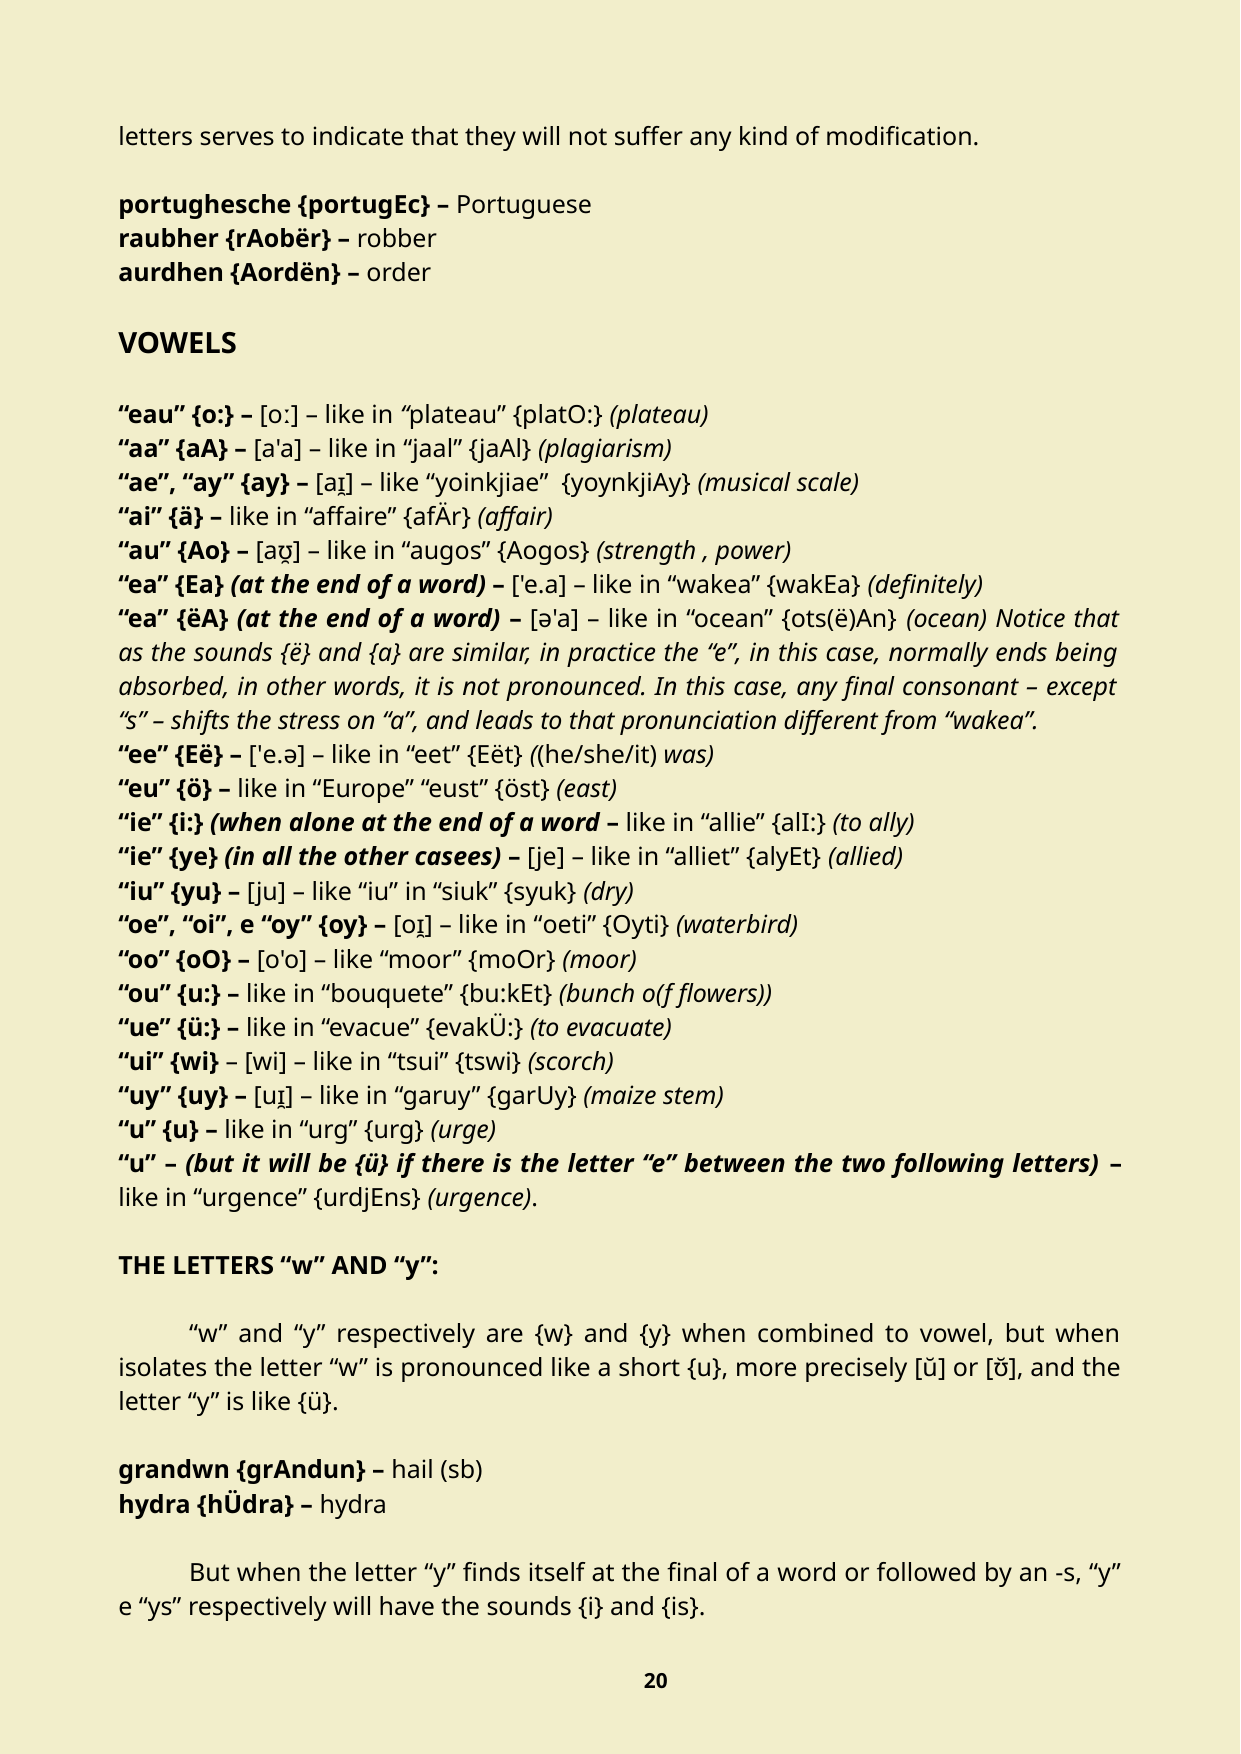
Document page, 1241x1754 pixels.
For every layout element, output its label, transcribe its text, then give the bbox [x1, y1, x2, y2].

text “uy” {uy} – [uɪ̯] – like in “garuy” {garUy} (maize stem) [118, 1077, 1122, 1112]
text “ae”, “ay” {ay} – [aɪ̯] – like “yoinkjiae” {yoynkjiAy} (musical scale) [118, 464, 1122, 498]
text “u” {u} – like in “urg” {urg} (urge) [118, 1112, 1122, 1146]
text “ou” {u:} – like in “bouquete” {bu:kEt} (bunch o(f flowers)) [118, 975, 1122, 1009]
subtitle VOWELS [118, 322, 1122, 362]
text “ea” {ëA} (at the end of a word) – [ə'a] – like in “ocean” {ots(ë)An} (ocean) Notice that as the sounds {ë} and {a} are similar, in practice the “e”, in this case, normally ends being absorbed, in other words, it is not pronounced. In this case, any final consonant – except “s” – shifts the stress on “a”, and leads to that pronunciation different from “wakea”. [118, 601, 1122, 737]
text letters serves to indicate that they will not suffer any kind of modification. [118, 118, 1122, 152]
text “ee” {Eë} – ['e.ə] – like in “eet” {Eët} ((he/she/it) was) [118, 737, 1122, 771]
text “ai” {ä} – like in “affaire” {afÄr} (affair) [118, 498, 1122, 532]
text “oo” {oO} – [o'o] – like “moor” {moOr} (moor) [118, 941, 1122, 975]
text But when the letter “y” finds itself at the final of a word or followed by an -s, “y” e “ys” respectively will have the sounds {i} and {is}. [118, 1554, 1122, 1622]
text “eu” {ö} – like in “Europe” “eust” {öst} (east) [118, 771, 1122, 805]
text “eau” {o:} – [oː] – like in “plateau” {platO:} (plateau) [118, 396, 1122, 430]
text “aa” {aA} – [a'a] – like in “jaal” {jaAl} (plagiarism) [118, 430, 1122, 464]
subtitle THE LETTERS “w” AND “y”: [118, 1248, 1122, 1282]
text “ie” {i:} (when alone at the end of a word – like in “allie” {alI:} (to ally) [118, 805, 1122, 839]
text “iu” {yu} – [ju] – like “iu” in “siuk” {syuk} (dry) [118, 873, 1122, 907]
text “oe”, “oi”, e “oy” {oy} – [oɪ̯] – like in “oeti” {Oyti} (waterbird) [118, 907, 1122, 941]
text “u” – (but it will be {ü} if there is the letter “e” between the two following letters) – like in “urgence” {urdjEns} (urgence). [118, 1146, 1122, 1214]
text raubher {rAobër} – robber [118, 220, 1122, 254]
text “ui” {wi} – [wi] – like in “tsui” {tswi} (scorch) [118, 1043, 1122, 1077]
text grandwn {grAndun} – hail (sb) [118, 1452, 1122, 1486]
text aurdhen {Aordën} – order [118, 254, 1122, 288]
text “ea” {Ea} (at the end of a word) – ['e.a] – like in “wakea” {wakEa} (definitely) [118, 567, 1122, 601]
text “ue” {ü:} – like in “evacue” {evakÜ:} (to evacuate) [118, 1009, 1122, 1043]
text portughesche {portugEc} – Portuguese [118, 186, 1122, 220]
text “ie” {ye} (in all the other casees) – [je] – like in “alliet” {alyEt} (allied) [118, 839, 1122, 873]
text “au” {Ao} – [aʊ̯] – like in “augos” {Aogos} (strength , power) [118, 532, 1122, 567]
text “w” and “y” respectively are {w} and {y} when combined to vowel, but when isolates the letter “w” is pronounced like a short {u}, more precisely [ŭ] or [ʊ̆], and the letter “y” is like {ü}. [118, 1316, 1122, 1418]
text hydra {hÜdra} – hydra [118, 1486, 1122, 1520]
